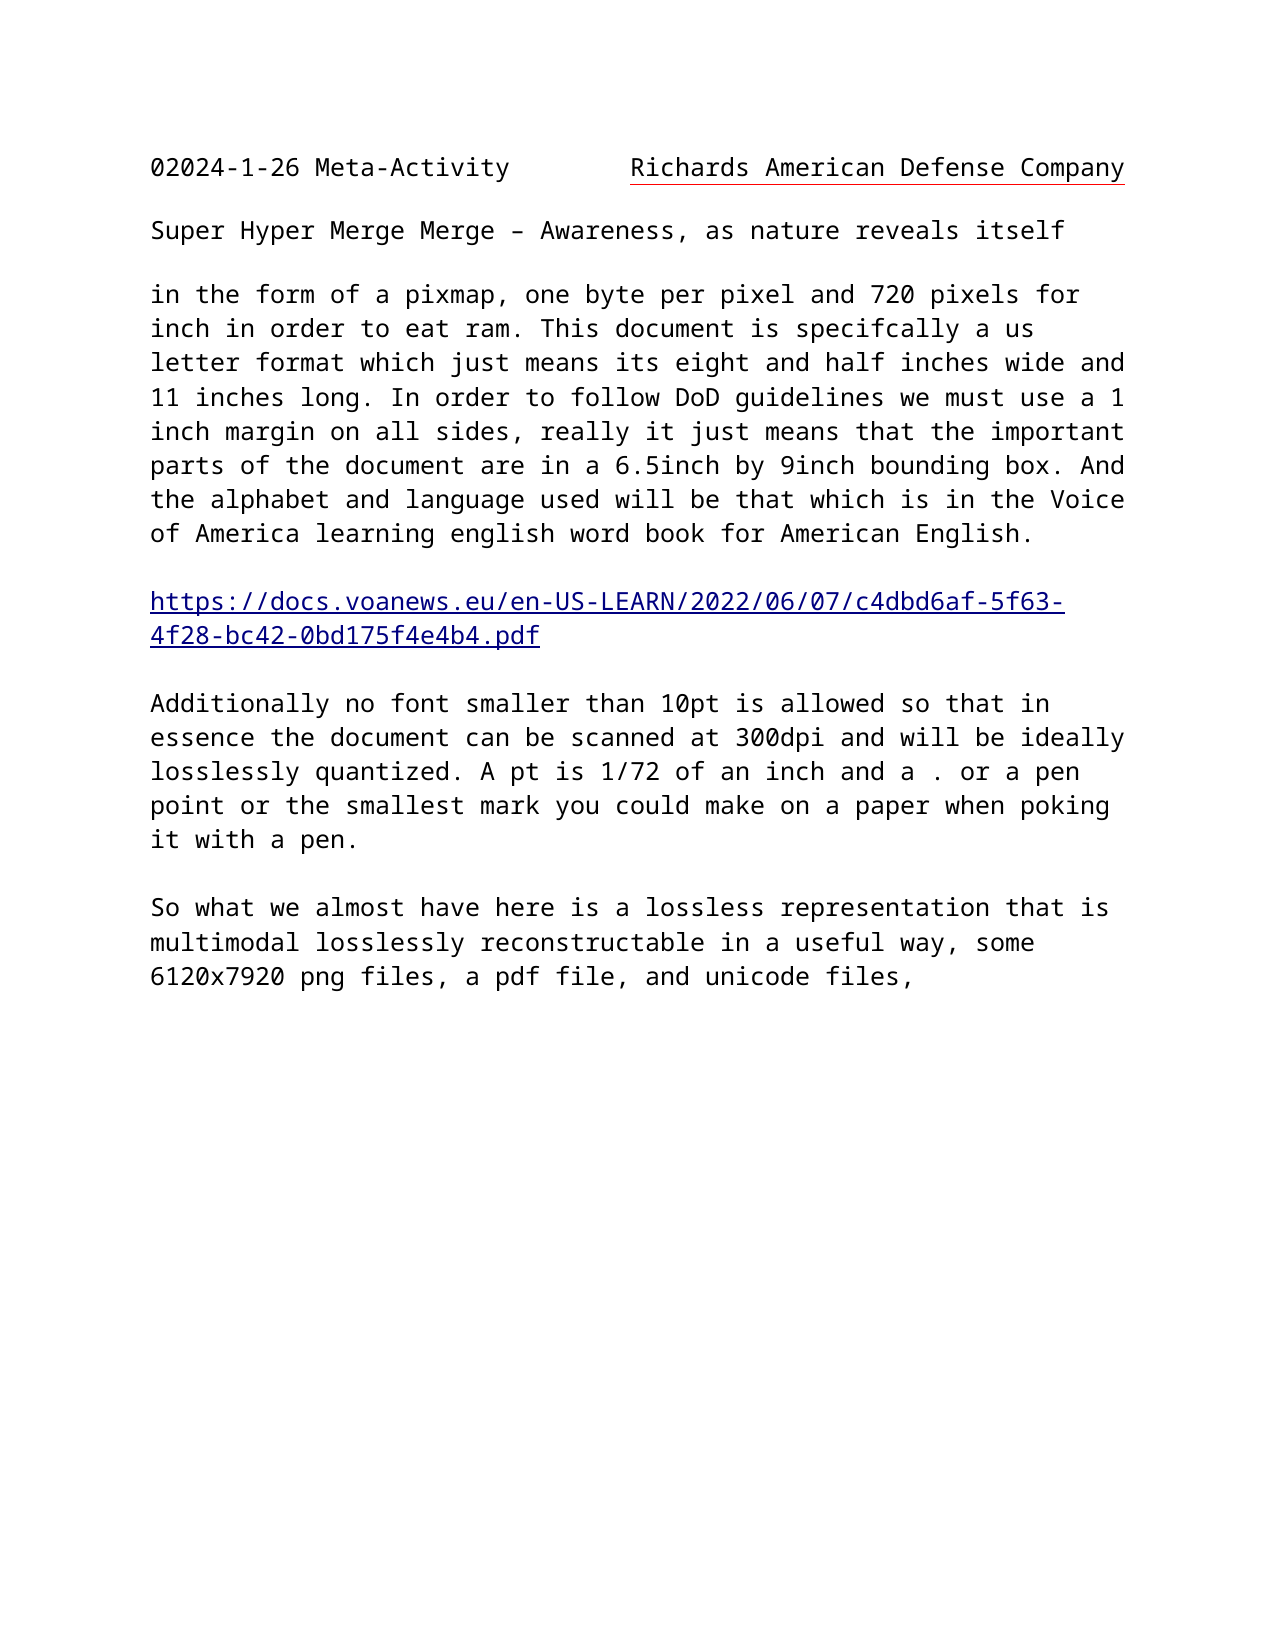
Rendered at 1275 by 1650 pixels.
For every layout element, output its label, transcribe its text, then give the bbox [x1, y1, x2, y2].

text in the form of a pixmap, one byte per pixel and 720 pixels for inch in order to eat ram. This document is specifcally a us letter format which just means its eight and half inches wide and 11 inches long. In order to follow DoD guidelines we must use a 1 inch margin on all sides, really it just means that the important parts of the document are in a 6.5inch by 9inch bounding box. And the alphabet and language used will be that which is in the Voice of America learning english word book for American English. [150, 277, 1125, 549]
text So what we almost have here is a lossless representation that is multimodal losslessly reconstructable in a useful way, some 6120x7920 png files, a pdf file, and unicode files, [150, 890, 1125, 992]
text https://docs.voanews.eu/en-US-LEARN/2022/06/07/c4dbd6af-5f63-4f28-bc42-0bd175f4e4b4.pdf [150, 583, 1125, 652]
text Additionally no font smaller than 10pt is allowed so that in essence the document can be scanned at 300dpi and will be ideally losslessly quantized. A pt is 1/72 of an inch and a . or a pen point or the smallest mark you could make on a paper when poking it with a pen. [150, 686, 1125, 856]
